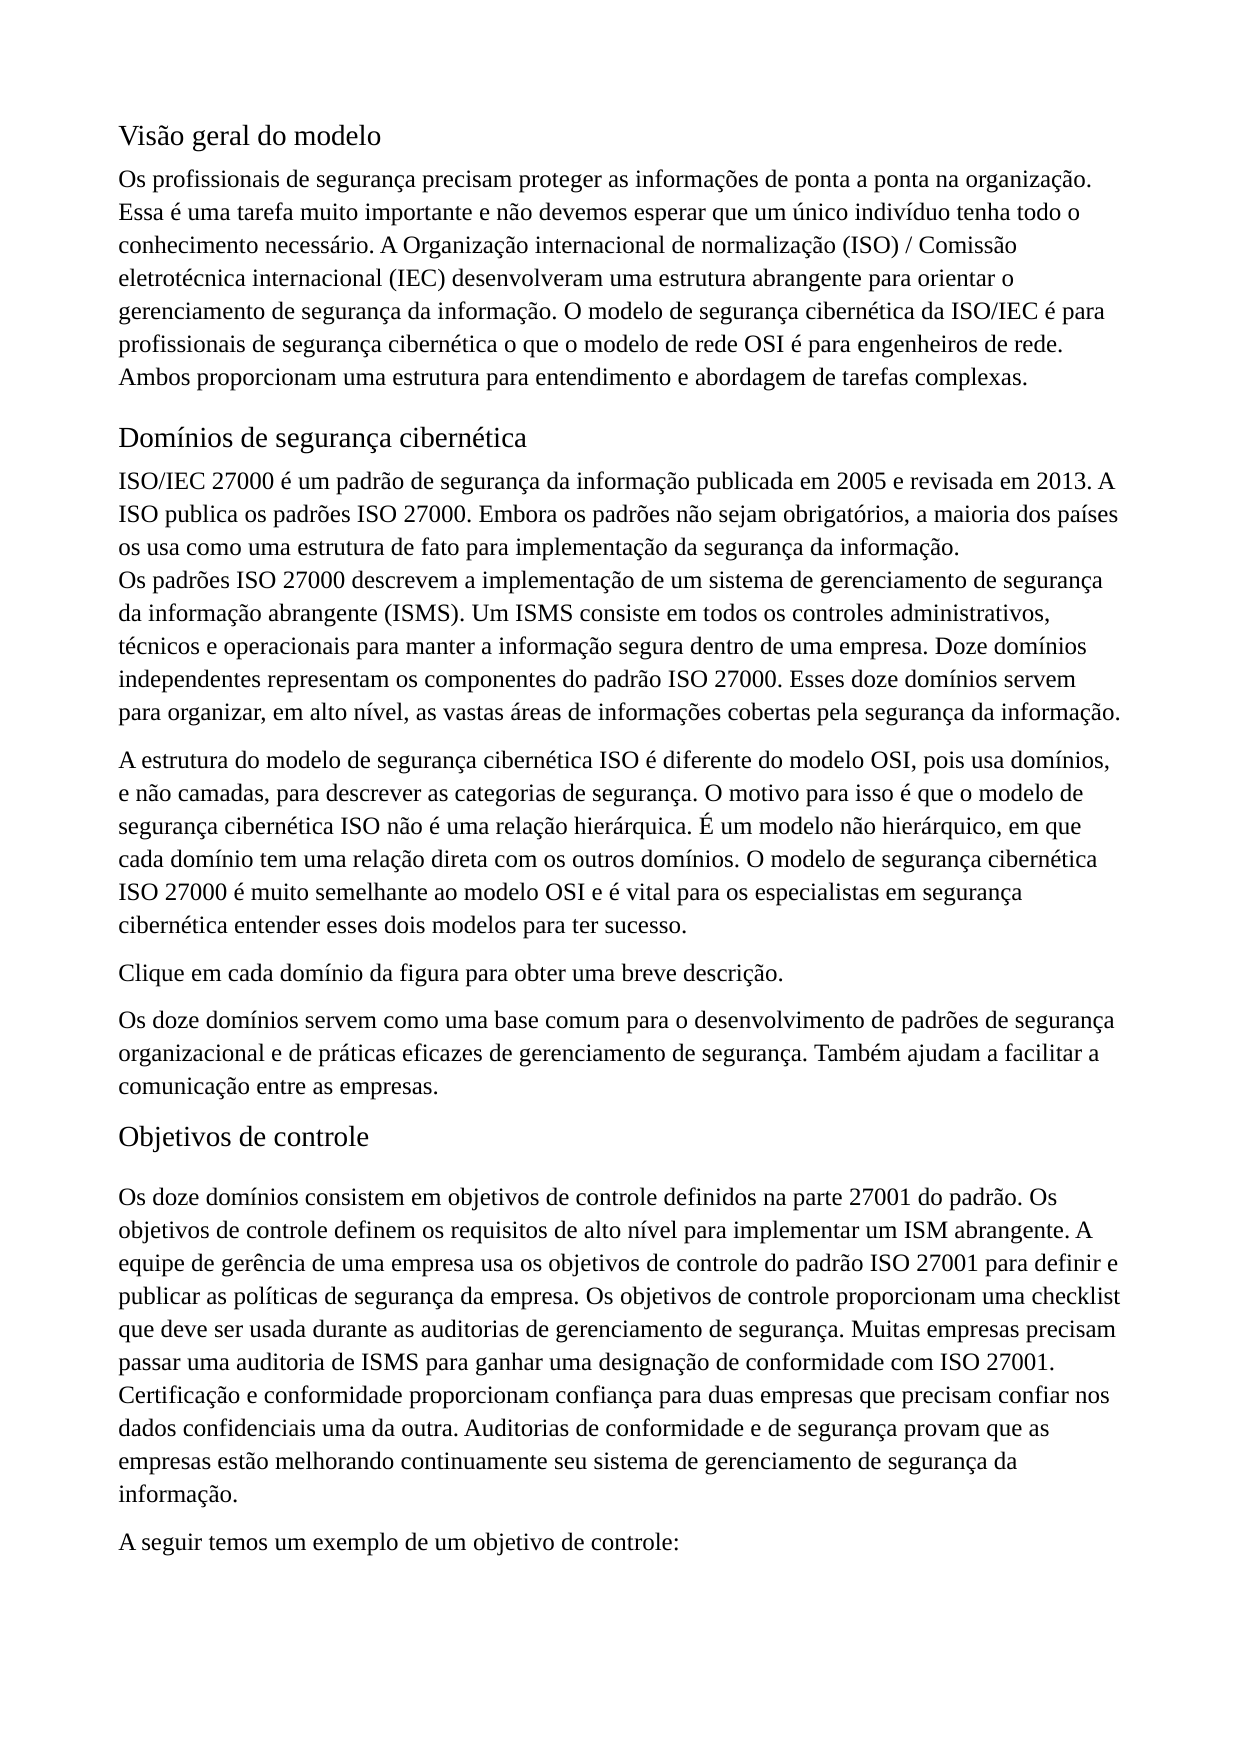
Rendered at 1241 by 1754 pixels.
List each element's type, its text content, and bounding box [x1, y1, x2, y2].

subtitle Domínios de segurança cibernética [118, 420, 1122, 454]
text A seguir temos um exemplo de um objetivo de controle: [118, 1527, 1122, 1555]
text Os doze domínios consistem em objetivos de controle definidos na parte 27001 do padrão. Os objetivos de controle definem os requisitos de alto nível para implementar um ISM abrangente. A equipe de gerência de uma empresa usa os objetivos de controle do padrão ISO 27001 para definir e publicar as políticas de segurança da empresa. Os objetivos de controle proporcionam uma checklist que deve ser usada durante as auditorias de gerenciamento de segurança. Muitas empresas precisam passar uma auditoria de ISMS para ganhar uma designação de conformidade com ISO 27001. [118, 1182, 1122, 1376]
text A estrutura do modelo de segurança cibernética ISO é diferente do modelo OSI, pois usa domínios, e não camadas, para descrever as categorias de segurança. O motivo para isso é que o modelo de segurança cibernética ISO não é uma relação hierárquica. É um modelo não hierárquico, em que cada domínio tem uma relação direta com os outros domínios. O modelo de segurança cibernética ISO 27000 é muito semelhante ao modelo OSI e é vital para os especialistas em segurança cibernética entender esses dois modelos para ter sucesso. [118, 745, 1122, 939]
text Certificação e conformidade proporcionam confiança para duas empresas que precisam confiar nos dados confidenciais uma da outra. Auditorias de conformidade e de segurança provam que as empresas estão melhorando continuamente seu sistema de gerenciamento de segurança da informação. [118, 1380, 1122, 1508]
text Clique em cada domínio da figura para obter uma breve descrição. [118, 958, 1122, 987]
subtitle Objetivos de controle [118, 1119, 1122, 1153]
text ISO/IEC 27000 é um padrão de segurança da informação publicada em 2005 e revisada em 2013. A ISO publica os padrões ISO 27000. Embora os padrões não sejam obrigatórios, a maioria dos países os usa como uma estrutura de fato para implementação da segurança da informação. [118, 466, 1122, 561]
text Os padrões ISO 27000 descrevem a implementação de um sistema de gerenciamento de segurança da informação abrangente (ISMS). Um ISMS consiste em todos os controles administrativos, técnicos e operacionais para manter a informação segura dentro de uma empresa. Doze domínios independentes representam os componentes do padrão ISO 27000. Esses doze domínios servem para organizar, em alto nível, as vastas áreas de informações cobertas pela segurança da informação. [118, 565, 1122, 726]
subtitle Visão geral do modelo [118, 118, 1122, 152]
text Os profissionais de segurança precisam proteger as informações de ponta a ponta na organização. Essa é uma tarefa muito importante e não devemos esperar que um único indivíduo tenha todo o conhecimento necessário. A Organização internacional de normalização (ISO) / Comissão eletrotécnica internacional (IEC) desenvolveram uma estrutura abrangente para orientar o gerenciamento de segurança da informação. O modelo de segurança cibernética da ISO/IEC é para profissionais de segurança cibernética o que o modelo de rede OSI é para engenheiros de rede. Ambos proporcionam uma estrutura para entendimento e abordagem de tarefas complexas. [118, 164, 1122, 391]
text Os doze domínios servem como uma base comum para o desenvolvimento de padrões de segurança organizacional e de práticas eficazes de gerenciamento de segurança. Também ajudam a facilitar a comunicação entre as empresas. [118, 1005, 1122, 1100]
